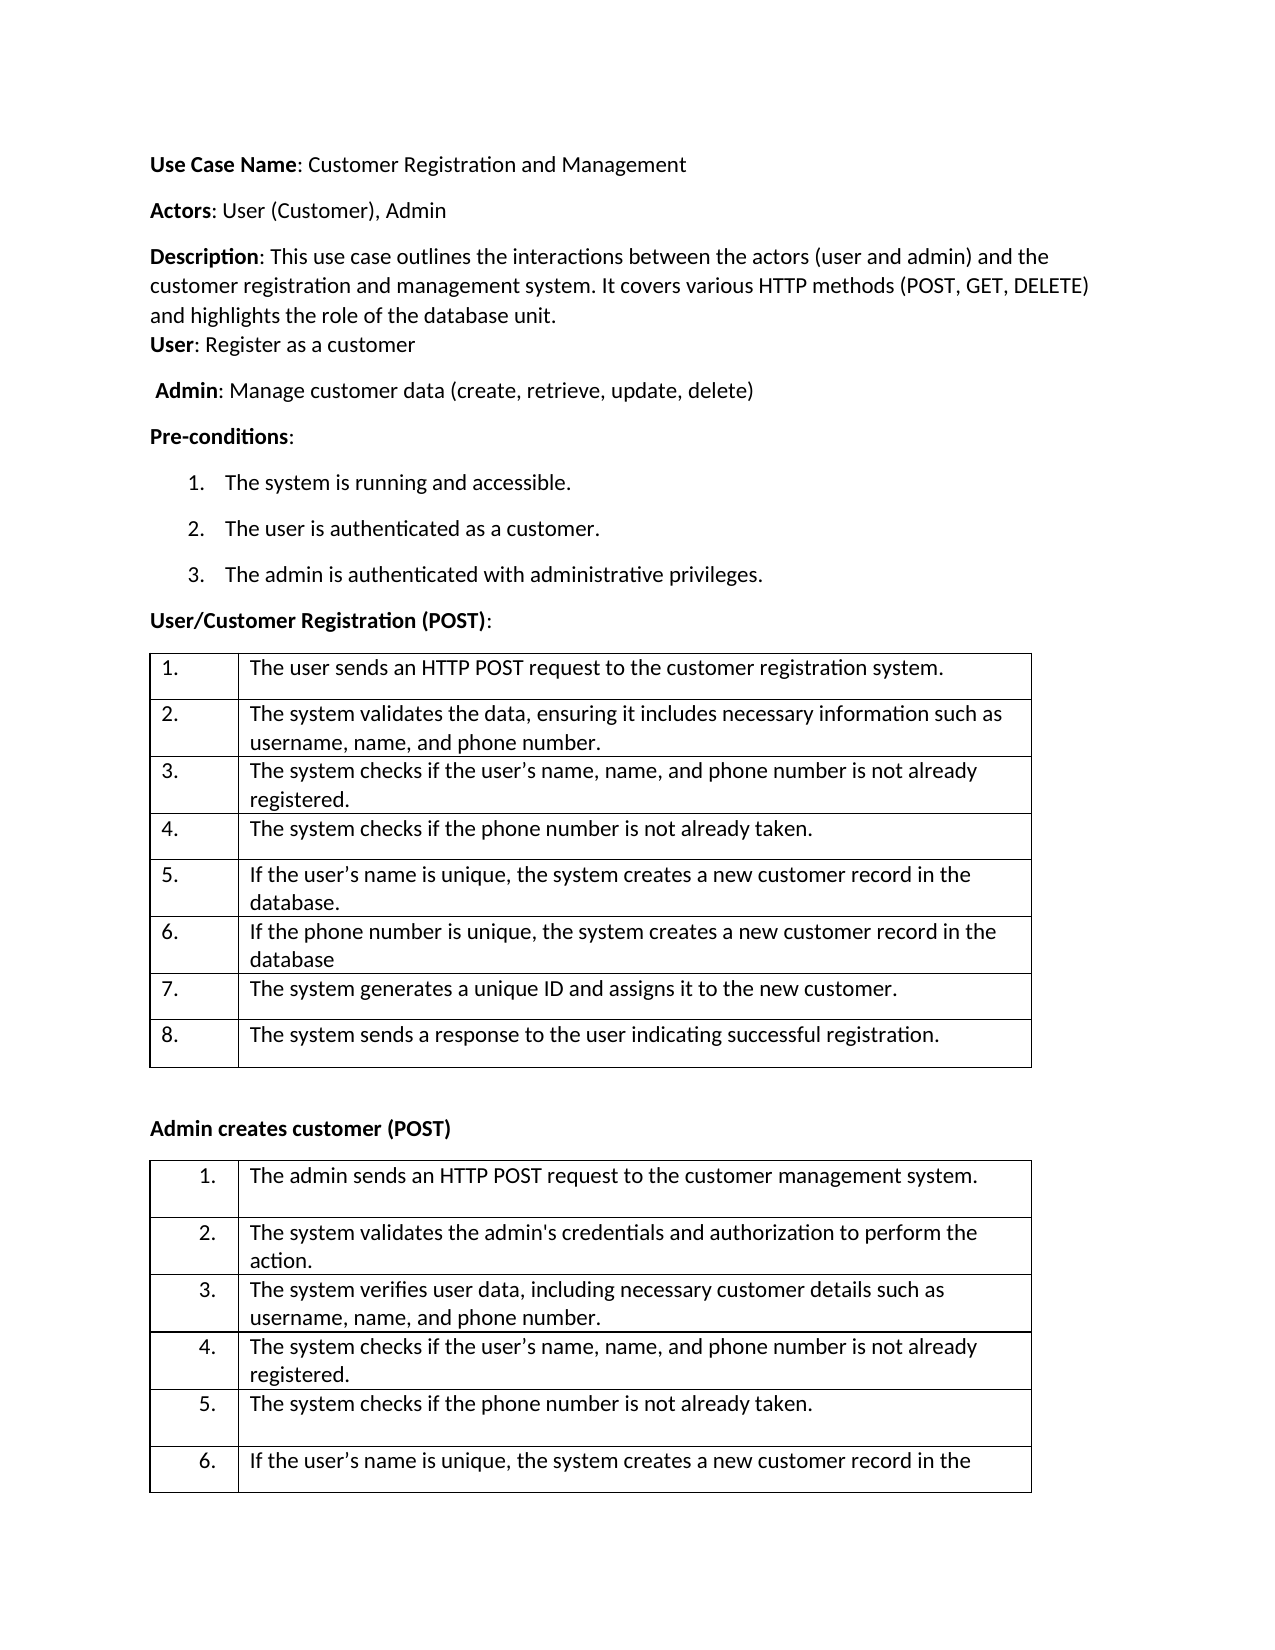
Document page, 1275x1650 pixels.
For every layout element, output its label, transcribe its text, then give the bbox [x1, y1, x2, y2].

table_cell The system checks if the phone number is not already taken. [239, 1390, 1031, 1446]
table_cell 3. [151, 757, 238, 813]
table_header The user sends an HTTP POST request to the customer registration system. [239, 654, 1031, 698]
table_cell If the user’s name is unique, the system creates a new customer record in the database. [239, 860, 1031, 916]
table_cell 7. [151, 974, 238, 1019]
table_cell [151, 1218, 238, 1274]
table_cell The system verifies user data, including necessary customer details such as username, name, and phone number. [239, 1275, 1031, 1331]
table_cell [151, 1447, 238, 1492]
list The admin is authenticated with administrative privileges. [187, 560, 1125, 588]
text Pre-conditions: [150, 422, 1125, 450]
table_cell The system validates the admin's credentials and authorization to perform the action. [239, 1218, 1031, 1274]
text Use Case Name: Customer Registration and Management [150, 150, 1125, 178]
table_cell The system sends a response to the user indicating successful registration. [239, 1020, 1031, 1067]
table_cell The system generates a unique ID and assigns it to the new customer. [239, 974, 1031, 1019]
table_cell [151, 1390, 238, 1446]
table_cell The system validates the data, ensuring it includes necessary information such as username, name, and phone number. [239, 700, 1031, 756]
table_header The admin sends an HTTP POST request to the customer management system. [239, 1161, 1031, 1217]
table_cell [151, 1275, 238, 1331]
text Admin creates customer (POST) [150, 1114, 1125, 1142]
text User/Customer Registration (POST): [150, 606, 1125, 634]
table_cell The system checks if the phone number is not already taken. [239, 814, 1031, 859]
text Admin: Manage customer data (create, retrieve, update, delete) [150, 376, 1125, 404]
table_cell 2. [151, 700, 238, 756]
table_cell If the phone number is unique, the system creates a new customer record in the database [239, 917, 1031, 973]
table_cell 6. [151, 917, 238, 973]
table_header [151, 1161, 238, 1217]
text Actors: User (Customer), Admin [150, 196, 1125, 224]
table_cell 8. [151, 1020, 238, 1067]
table_cell If the user’s name is unique, the system creates a new customer record in the [239, 1447, 1031, 1492]
table_cell The system checks if the user’s name, name, and phone number is not already registered. [239, 1333, 1031, 1388]
table_cell 5. [151, 860, 238, 916]
table_header 1. [151, 654, 238, 698]
table_cell [151, 1333, 238, 1388]
table_cell The system checks if the user’s name, name, and phone number is not already registered. [239, 757, 1031, 813]
list The system is running and accessible. [187, 468, 1125, 496]
list The user is authenticated as a customer. [187, 514, 1125, 542]
text Description: This use case outlines the interactions between the actors (user and admin) and the customer registration and management system. It covers various HTTP methods (POST, GET, DELETE) and highlights the role of the database unit. User: Register as a customer [150, 242, 1125, 358]
table_cell 4. [151, 814, 238, 859]
